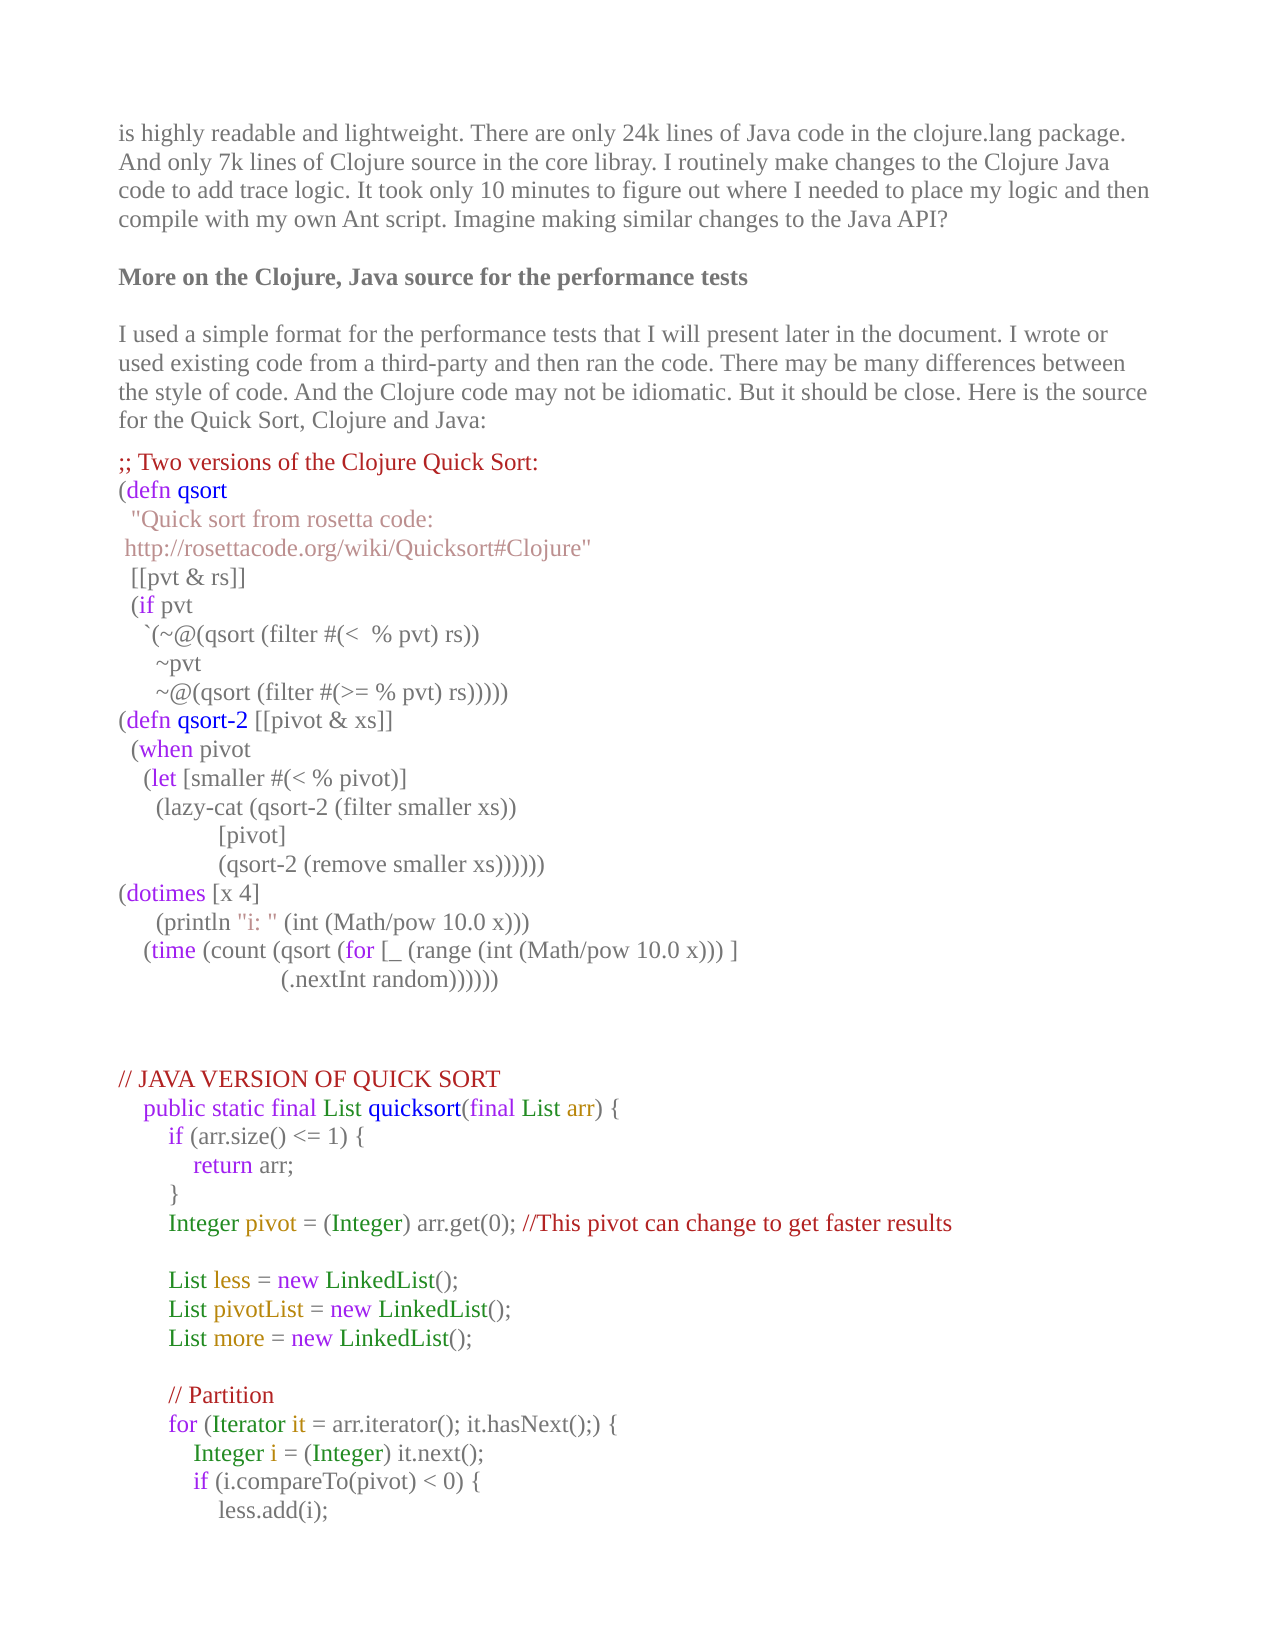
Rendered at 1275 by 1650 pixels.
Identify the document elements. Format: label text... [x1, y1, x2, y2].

text (lazy-cat (qsort-2 (filter smaller xs)) [118, 792, 1157, 821]
text is highly readable and lightweight. There are only 24k lines of Java code in the clojure.lang package. And only 7k lines of Clojure source in the core libray. I routinely make changes to the Clojure Java code to add trace logic. It took only 10 minutes to figure out where I needed to place my logic and then compile with my own Ant script. Imagine making similar changes to the Java API? More on the Clojure, Java source for the performance tests I used a simple format for the performance tests that I will present later in the document. I wrote or used existing code from a third-party and then ran the code. There may be many differences between the style of code. And the Clojure code may not be idiomatic. But it should be close. Here is the source for the Quick Sort, Clojure and Java: [118, 118, 1157, 434]
text (dotimes [x 4] [118, 878, 1157, 907]
text (let [smaller #(< % pivot)] [118, 763, 1157, 792]
text // Partition [118, 1380, 1157, 1409]
text List pivotList = new LinkedList(); [118, 1294, 1157, 1323]
text Integer i = (Integer) it.next(); [118, 1438, 1157, 1466]
text return arr; [118, 1150, 1157, 1179]
text List less = new LinkedList(); [118, 1265, 1157, 1294]
text if (arr.size() <= 1) { [118, 1121, 1157, 1150]
text } [118, 1179, 1157, 1208]
text [[pvt & rs]] [118, 562, 1157, 591]
text (defn qsort [118, 476, 1157, 504]
text http://rosettacode.org/wiki/Quicksort#Clojure" [118, 533, 1157, 562]
text public static final List quicksort(final List arr) { [118, 1093, 1157, 1121]
text `(~@(qsort (filter #(< % pvt) rs)) [118, 619, 1157, 648]
text (if pvt [118, 591, 1157, 619]
text [pivot] [118, 821, 1157, 849]
text "Quick sort from rosetta code: [118, 504, 1157, 533]
text Integer pivot = (Integer) arr.get(0); //This pivot can change to get faster results [118, 1208, 1157, 1236]
text if (i.compareTo(pivot) < 0) { [118, 1466, 1157, 1495]
text (defn qsort-2 [[pivot & xs]] [118, 706, 1157, 734]
text ;; Two versions of the Clojure Quick Sort: [118, 447, 1157, 476]
text ~@(qsort (filter #(>= % pvt) rs))))) [118, 677, 1157, 706]
text (qsort-2 (remove smaller xs)))))) [118, 849, 1157, 878]
text (when pivot [118, 734, 1157, 763]
text for (Iterator it = arr.iterator(); it.hasNext();) { [118, 1409, 1157, 1438]
text (.nextInt random)))))) [118, 964, 1157, 993]
text ~pvt [118, 648, 1157, 677]
text (time (count (qsort (for [_ (range (int (Math/pow 10.0 x))) ] [118, 936, 1157, 964]
text less.add(i); [118, 1495, 1157, 1524]
text // JAVA VERSION OF QUICK SORT [118, 1064, 1157, 1093]
text (println "i: " (int (Math/pow 10.0 x))) [118, 907, 1157, 936]
text List more = new LinkedList(); [118, 1323, 1157, 1351]
